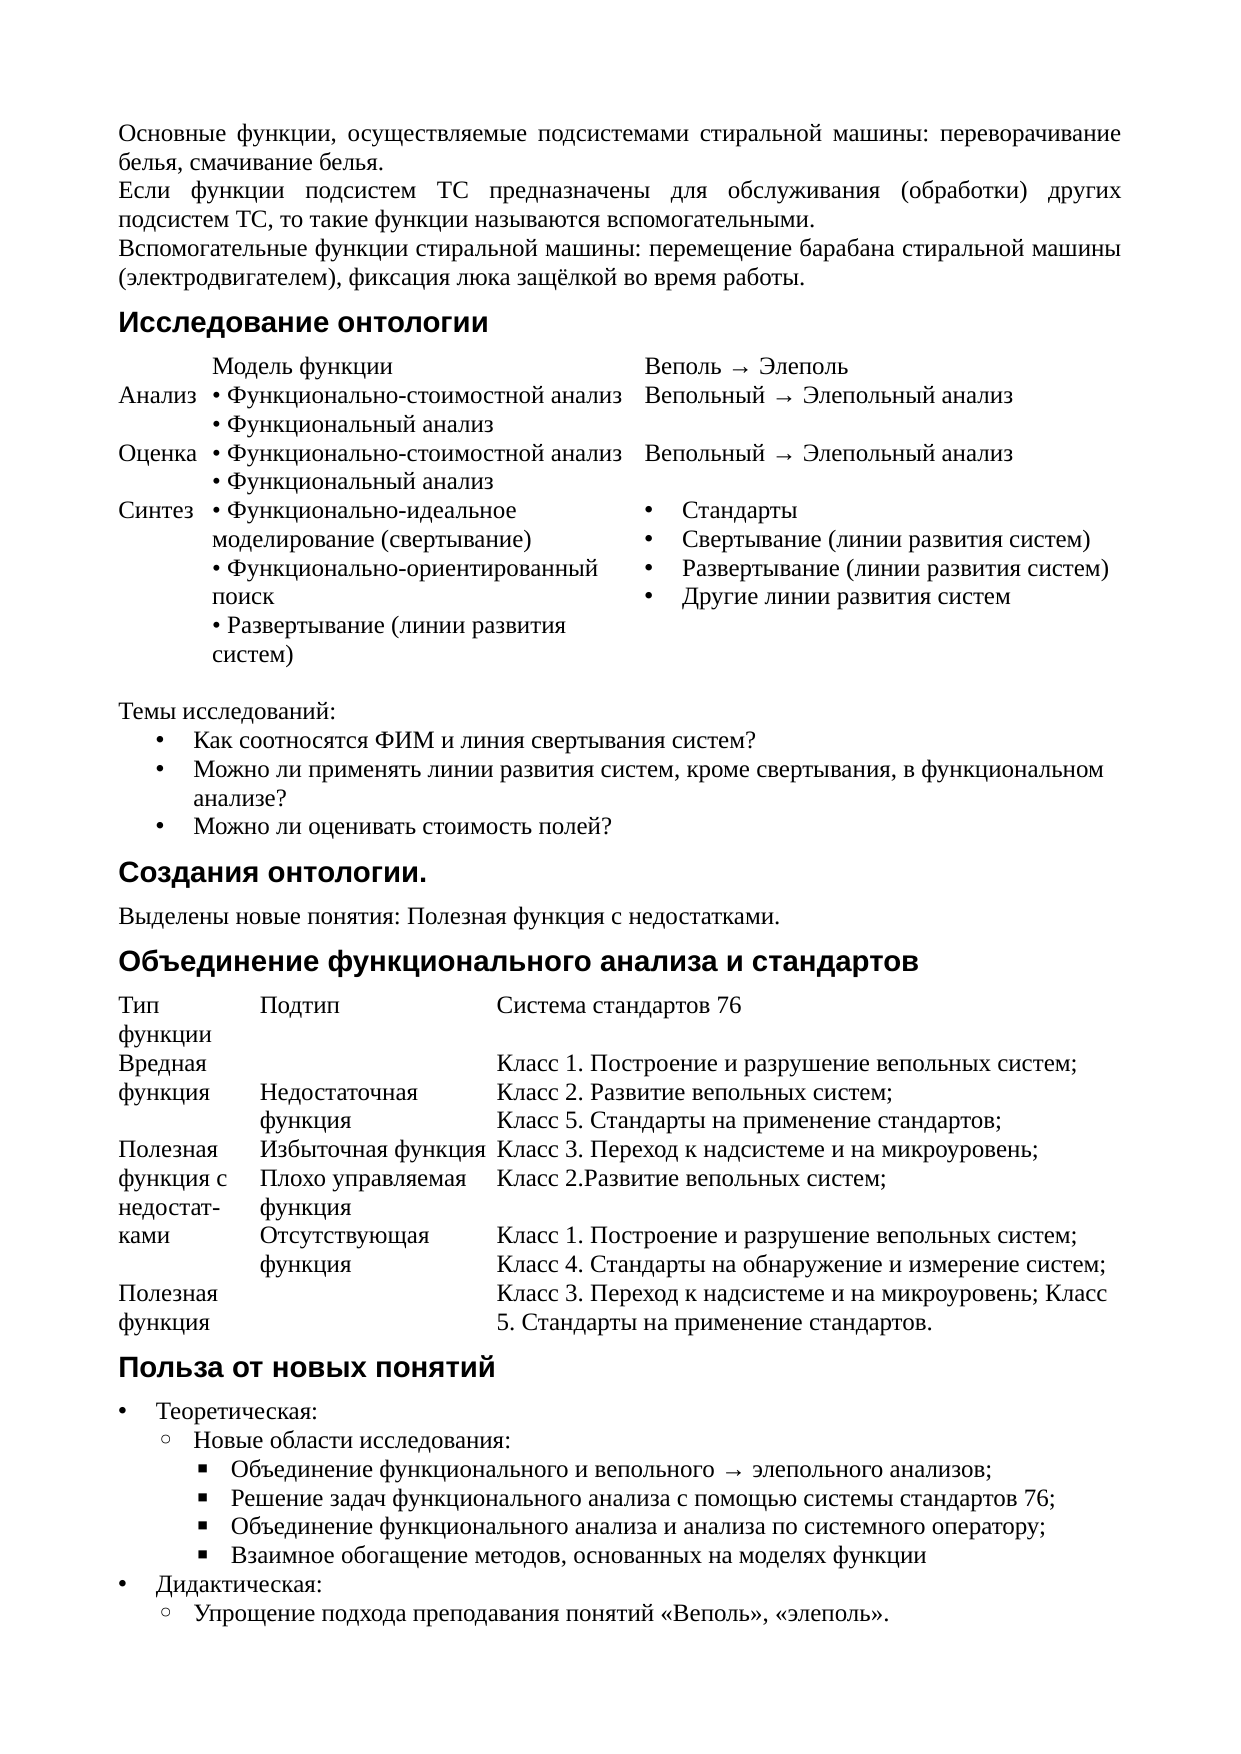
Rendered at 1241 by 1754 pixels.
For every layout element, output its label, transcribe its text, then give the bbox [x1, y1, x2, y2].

list Объединение функционального анализа и анализа по системного оператору; [193, 1511, 1122, 1540]
table_header Система стандартов 76 [496, 991, 1122, 1048]
list Решение задач функционального анализа с помощью системы стандартов 76; [193, 1483, 1122, 1511]
table_cell Класс 3. Переход к надсистеме и на микроуровень; [496, 1134, 1122, 1163]
list Взаимное обогащение методов, основанных на моделях функции [193, 1540, 1122, 1569]
text Вспомогательные функции стиральной машины: перемещение барабана стиральной машины (электродвигателем), фиксация люка защёлкой во время работы. [118, 233, 1122, 291]
list Теоретическая: [118, 1396, 1122, 1425]
table_cell Полезная функция с недостат­ками [118, 1134, 259, 1278]
table_cell Класс 2. Развитие вепольных систем; Класс 5. Стандарты на применение стандартов; [496, 1077, 1122, 1134]
table_cell Стандарты Свертывание (линии развития систем) Развертывание (линии развития систем) Другие линии развития систем [644, 495, 1122, 668]
table_cell Синтез [118, 495, 212, 668]
table_cell Вепольный → Элепольный анализ [644, 438, 1122, 495]
list Новые области исследования: [156, 1425, 1122, 1454]
subtitle Исследование онтологии [118, 305, 1122, 339]
list Упрощение подхода преподавания понятий «Веполь», «элеполь». [156, 1598, 1122, 1626]
list Можно ли оценивать стоимость полей? [156, 811, 1122, 840]
table_cell Вредная функция [118, 1048, 259, 1134]
table_cell Отсутствующая функция [260, 1221, 496, 1278]
table_cell Полезная функция [118, 1278, 259, 1336]
table_cell Класс 2.Развитие вепольных систем; [496, 1163, 1122, 1221]
table_cell [260, 1048, 496, 1077]
list Дидактическая: [118, 1569, 1122, 1598]
table_header [118, 351, 212, 380]
table_cell Избыточная функция [260, 1134, 496, 1163]
subtitle Создания онтологии. [118, 855, 1122, 888]
list Как соотносятся ФИМ и линия свертывания систем? [156, 725, 1122, 754]
text Основные функции, осуществляемые подсистемами стиральной машины: переворачивание белья, смачивание белья. [118, 118, 1122, 176]
table_header Веполь → Элеполь [644, 351, 1122, 380]
text Темы исследований: [118, 696, 1122, 725]
table_cell Класс 1. Построение и разрушение вепольных систем; Класс 4. Стандарты на обнаружение и измерение систем; [496, 1221, 1122, 1278]
table_cell • Функционально-идеальное моделирование (свертывание) • Функционально-ориентированный поиск • Развертывание (линии развития систем) [212, 495, 644, 668]
table_cell Класс 3. Переход к надсистеме и на микроуровень; Класс 5. Стандарты на применение стандартов. [496, 1278, 1122, 1336]
table_cell Вепольный → Элепольный анализ [644, 380, 1122, 438]
table_header Модель функции [212, 351, 644, 380]
table_cell Оценка [118, 438, 212, 495]
table_cell [260, 1278, 496, 1336]
text Если функции подсистем ТС предназначены для обслуживания (обработки) других подсистем ТС, то такие функции называются вспомогательными. [118, 176, 1122, 233]
table_header Подтип [260, 991, 496, 1048]
table_header Тип функции [118, 991, 259, 1048]
table_cell Анализ [118, 380, 212, 438]
table_cell • Функционально-стоимостной анализ • Функциональный анализ [212, 380, 644, 438]
subtitle Объединение функционального анализа и стандартов [118, 944, 1122, 978]
subtitle Польза от новых понятий [118, 1350, 1122, 1384]
table_cell Плохо управляемая функция [260, 1163, 496, 1221]
table_cell Недостаточная функция [260, 1077, 496, 1134]
table_cell • Функционально-стоимостной анализ • Функциональный анализ [212, 438, 644, 495]
list Можно ли применять линии развития систем, кроме свертывания, в функциональном анализе? [156, 754, 1122, 811]
table_cell Класс 1. Построение и разрушение вепольных систем; [496, 1048, 1122, 1077]
list Объединение функционального и вепольного → элепольного анализов; [193, 1454, 1122, 1483]
text Выделены новые понятия: Полезная функция с недостатками. [118, 901, 1122, 930]
